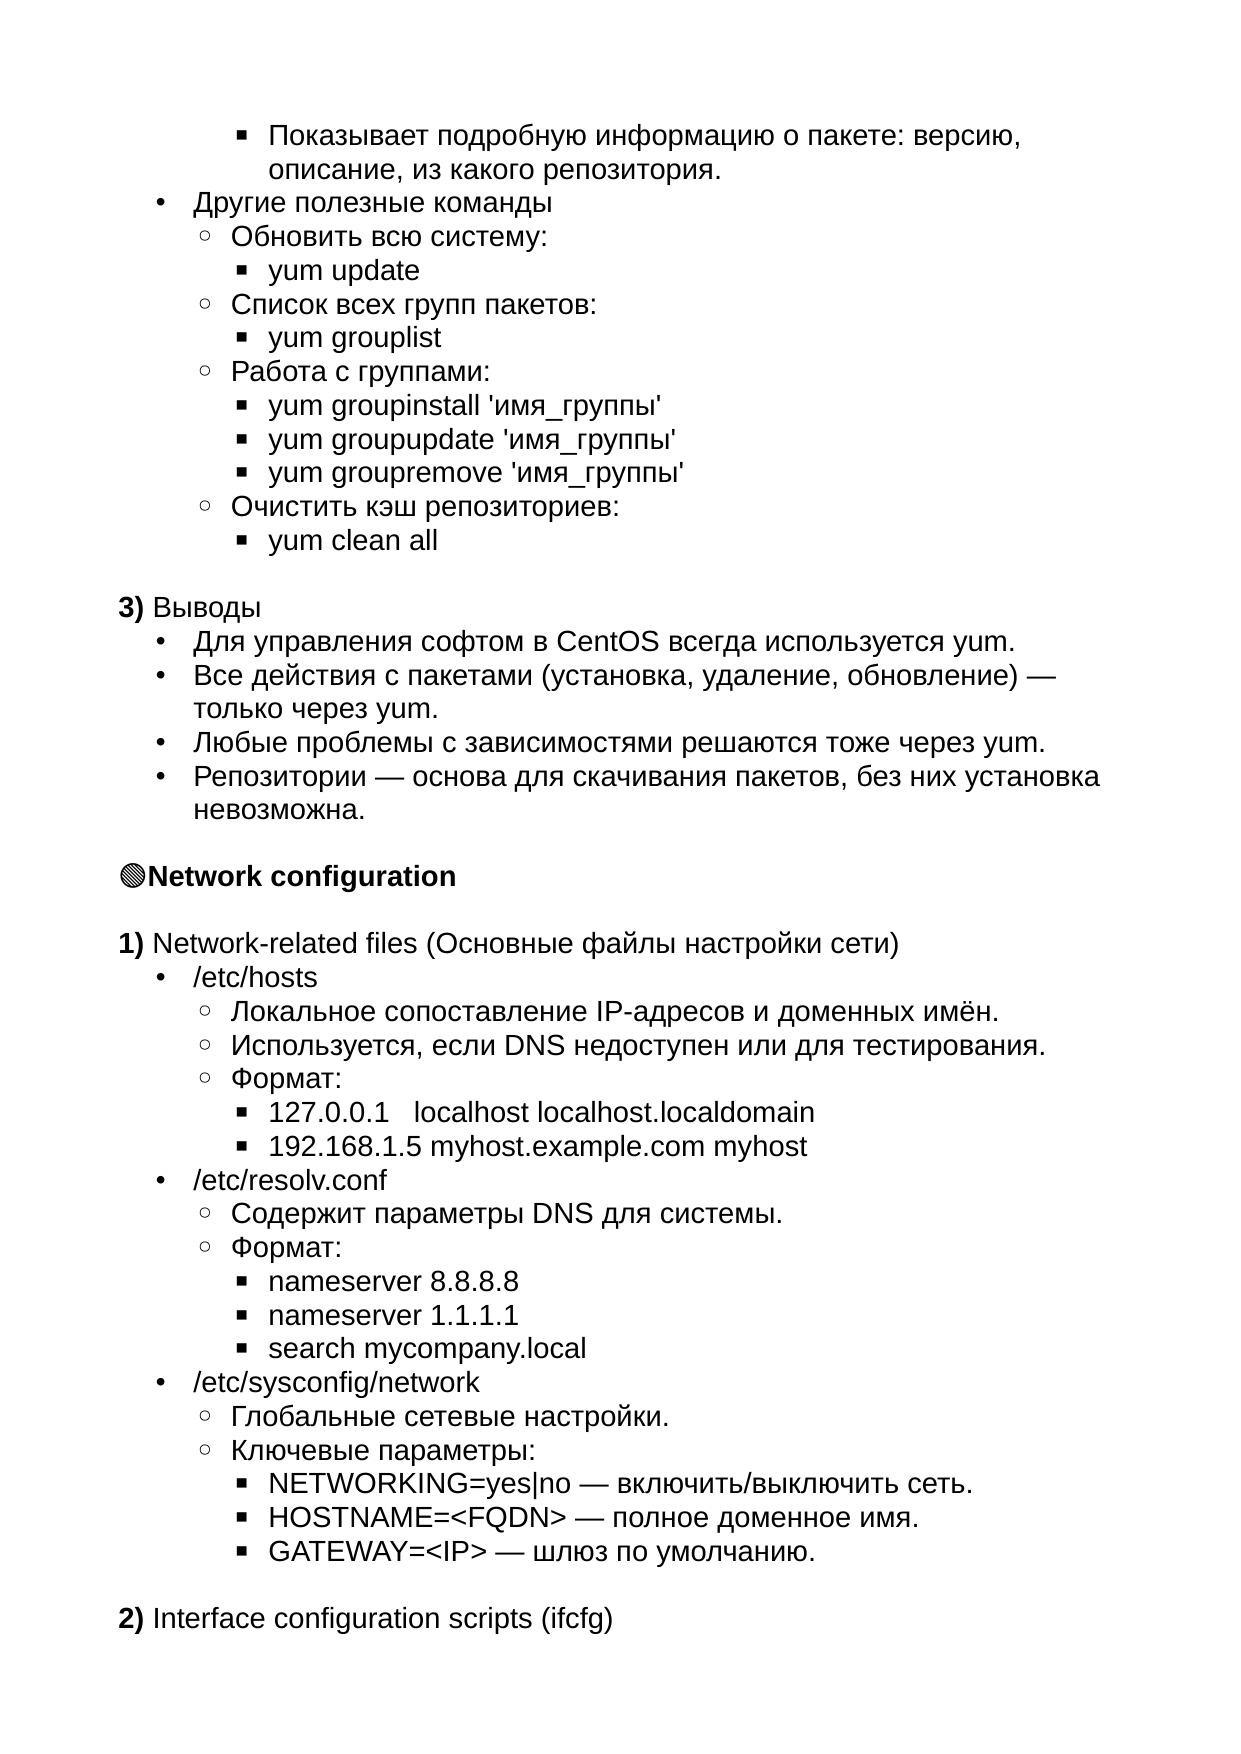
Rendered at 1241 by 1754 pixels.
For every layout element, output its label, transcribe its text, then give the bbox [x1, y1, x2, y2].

list 192.168.1.5 myhost.example.com myhost [231, 1129, 1122, 1162]
list /etc/hosts [156, 960, 1122, 994]
list 127.0.0.1 localhost localhost.localdomain [231, 1095, 1122, 1129]
list Содержит параметры DNS для системы. [193, 1196, 1122, 1230]
text 2) Interface configuration scripts (ifcfg) [118, 1601, 1122, 1634]
list nameserver 8.8.8.8 [231, 1264, 1122, 1297]
list /etc/resolv.conf [156, 1162, 1122, 1196]
list HOSTNAME=<FQDN> — полное доменное имя. [231, 1500, 1122, 1534]
list /etc/sysconfig/network [156, 1365, 1122, 1399]
list Все действия с пакетами (установка, удаление, обновление) — только через yum. [156, 657, 1122, 725]
list yum clean all [231, 523, 1122, 557]
list Локальное сопоставление IP-адресов и доменных имён. [193, 994, 1122, 1027]
list yum groupinstall 'имя_группы' [231, 388, 1122, 422]
list Используется, если DNS недоступен или для тестирования. [193, 1027, 1122, 1061]
list NETWORKING=yes|no — включить/выключить сеть. [231, 1466, 1122, 1500]
list Обновить всю систему: [193, 219, 1122, 253]
list Очистить кэш репозиториев: [193, 489, 1122, 523]
list Ключевые параметры: [193, 1432, 1122, 1466]
list Другие полезные команды [156, 185, 1122, 219]
list search mycompany.local [231, 1331, 1122, 1365]
list Репозитории — основа для скачивания пакетов, без них установка невозможна. [156, 758, 1122, 826]
text 3) Выводы [118, 590, 1122, 624]
list Любые проблемы с зависимостями решаются тоже через yum. [156, 725, 1122, 758]
list Для управления софтом в CentOS всегда используется yum. [156, 624, 1122, 657]
list Глобальные сетевые настройки. [193, 1399, 1122, 1432]
list Показывает подробную информацию о пакете: версию, описание, из какого репозитория. [231, 118, 1122, 185]
list yum grouplist [231, 320, 1122, 354]
list yum groupupdate 'имя_группы' [231, 422, 1122, 455]
list yum groupremove 'имя_группы' [231, 455, 1122, 489]
list Формат: [193, 1061, 1122, 1095]
text 1) Network-related files (Основные файлы настройки сети) [118, 926, 1122, 960]
list Работа с группами: [193, 354, 1122, 388]
text 🟢Network configuration [118, 859, 1122, 893]
list Формат: [193, 1230, 1122, 1264]
list nameserver 1.1.1.1 [231, 1297, 1122, 1331]
list Список всех групп пакетов: [193, 287, 1122, 320]
list GATEWAY=<IP> — шлюз по умолчанию. [231, 1534, 1122, 1567]
list yum update [231, 253, 1122, 287]
